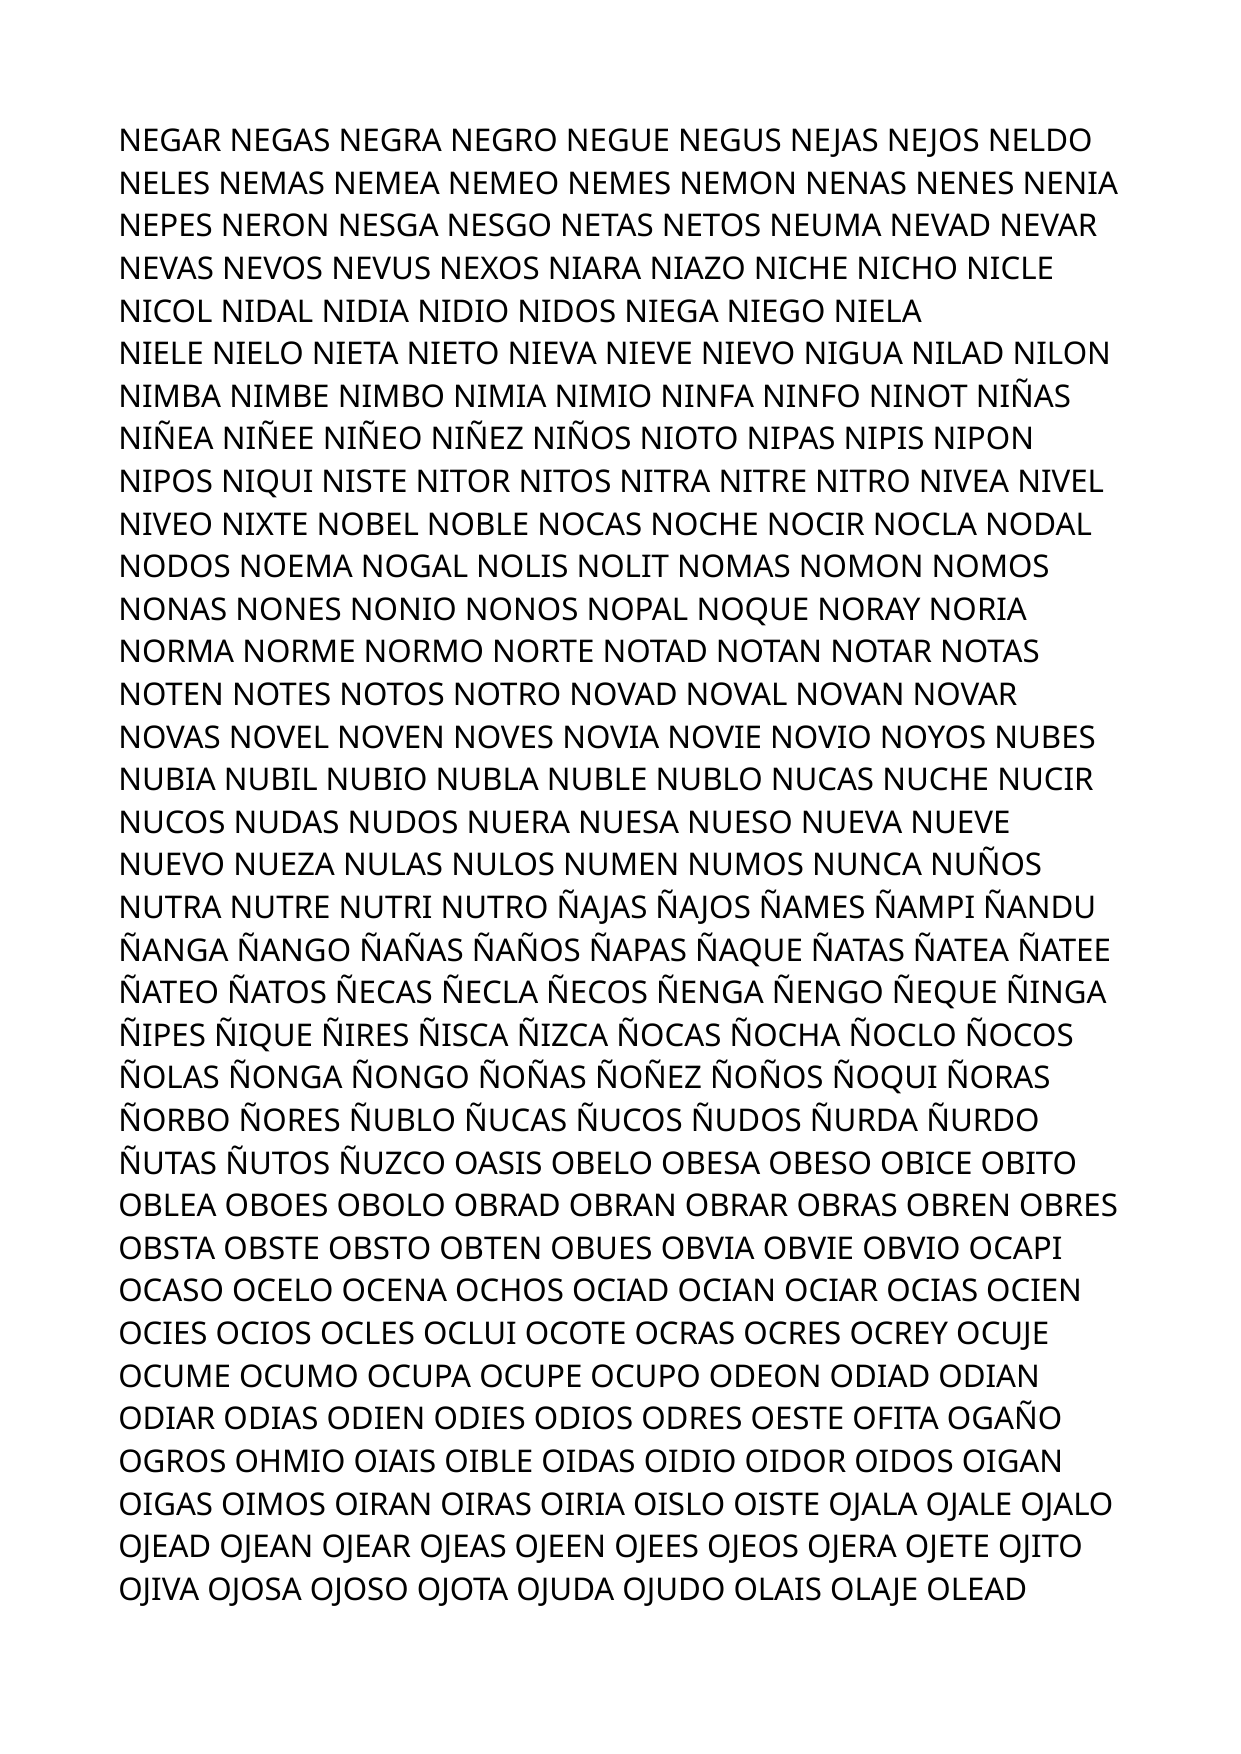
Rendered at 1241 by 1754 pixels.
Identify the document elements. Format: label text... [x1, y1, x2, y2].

text NIELE NIELO NIETA NIETO NIEVA NIEVE NIEVO NIGUA NILAD NILON NIMBA NIMBE NIMBO NIMIA NIMIO NINFA NINFO NINOT NIÑAS NIÑEA NIÑEE NIÑEO NIÑEZ NIÑOS NIOTO NIPAS NIPIS NIPON NIPOS NIQUI NISTE NITOR NITOS NITRA NITRE NITRO NIVEA NIVEL NIVEO NIXTE NOBEL NOBLE NOCAS NOCHE NOCIR NOCLA NODAL NODOS NOEMA NOGAL NOLIS NOLIT NOMAS NOMON NOMOS NONAS NONES NONIO NONOS NOPAL NOQUE NORAY NORIA NORMA NORME NORMO NORTE NOTAD NOTAN NOTAR NOTAS NOTEN NOTES NOTOS NOTRO NOVAD NOVAL NOVAN NOVAR NOVAS NOVEL NOVEN NOVES NOVIA NOVIE NOVIO NOYOS NUBES NUBIA NUBIL NUBIO NUBLA NUBLE NUBLO NUCAS NUCHE NUCIR NUCOS NUDAS NUDOS NUERA NUESA NUESO NUEVA NUEVE NUEVO NUEZA NULAS NULOS NUMEN NUMOS NUNCA NUÑOS NUTRA NUTRE NUTRI NUTRO ÑAJAS ÑAJOS ÑAMES ÑAMPI ÑANDU ÑANGA ÑANGO ÑAÑAS ÑAÑOS ÑAPAS ÑAQUE ÑATAS ÑATEA ÑATEE ÑATEO ÑATOS ÑECAS ÑECLA ÑECOS ÑENGA ÑENGO ÑEQUE ÑINGA ÑIPES ÑIQUE ÑIRES ÑISCA ÑIZCA ÑOCAS ÑOCHA ÑOCLO ÑOCOS ÑOLAS ÑONGA ÑONGO ÑOÑAS ÑOÑEZ ÑOÑOS ÑOQUI ÑORAS ÑORBO ÑORES ÑUBLO ÑUCAS ÑUCOS ÑUDOS ÑURDA ÑURDO ÑUTAS ÑUTOS ÑUZCO OASIS OBELO OBESA OBESO OBICE OBITO OBLEA OBOES OBOLO OBRAD OBRAN OBRAR OBRAS OBREN OBRES OBSTA OBSTE OBSTO OBTEN OBUES OBVIA OBVIE OBVIO OCAPI OCASO OCELO OCENA OCHOS OCIAD OCIAN OCIAR OCIAS OCIEN OCIES OCIOS OCLES OCLUI OCOTE OCRAS OCRES OCREY OCUJE OCUME OCUMO OCUPA OCUPE OCUPO ODEON ODIAD ODIAN ODIAR ODIAS ODIEN ODIES ODIOS ODRES OESTE OFITA OGAÑO OGROS OHMIO OIAIS OIBLE OIDAS OIDIO OIDOR OIDOS OIGAN OIGAS OIMOS OIRAN OIRAS OIRIA OISLO OISTE OJALA OJALE OJALO OJEAD OJEAN OJEAR OJEAS OJEEN OJEES OJEOS OJERA OJETE OJITO OJIVA OJOSA OJOSO OJOTA OJUDA OJUDO OLAIS OLAJE OLEAD [118, 331, 1122, 1609]
text NEGAR NEGAS NEGRA NEGRO NEGUE NEGUS NEJAS NEJOS NELDO NELES NEMAS NEMEA NEMEO NEMES NEMON NENAS NENES NENIA NEPES NERON NESGA NESGO NETAS NETOS NEUMA NEVAD NEVAR NEVAS NEVOS NEVUS NEXOS NIARA NIAZO NICHE NICHO NICLE NICOL NIDAL NIDIA NIDIO NIDOS NIEGA NIEGO NIELA [118, 118, 1122, 331]
